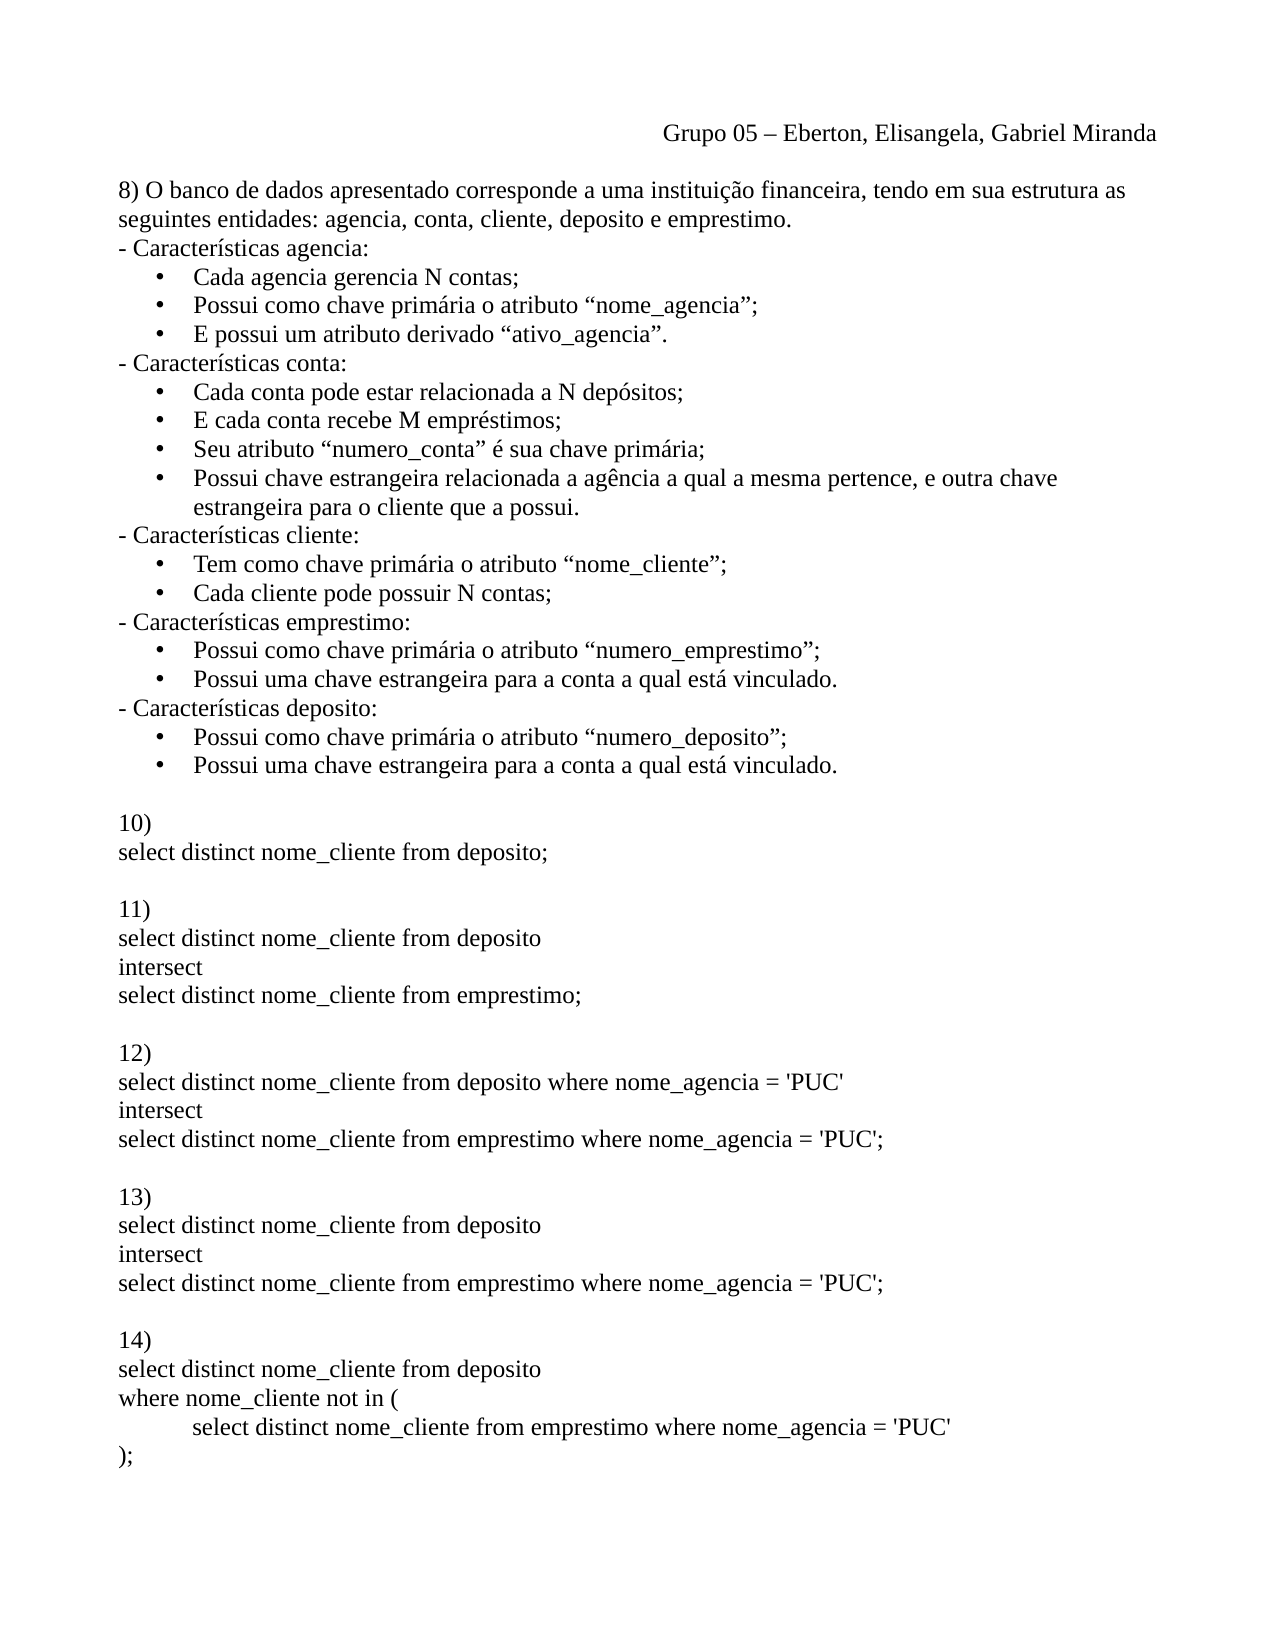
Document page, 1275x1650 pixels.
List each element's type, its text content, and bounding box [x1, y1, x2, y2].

list Possui como chave primária o atributo “numero_deposito”; [156, 722, 1157, 751]
list E cada conta recebe M empréstimos; [156, 406, 1157, 434]
list Seu atributo “numero_conta” é sua chave primária; [156, 434, 1157, 463]
list E possui um atributo derivado “ativo_agencia”. [156, 319, 1157, 348]
text - Características cliente: [118, 521, 1157, 549]
text - Características conta: [118, 348, 1157, 377]
text Grupo 05 – Eberton, Elisangela, Gabriel Miranda [118, 118, 1157, 147]
list Cada agencia gerencia N contas; [156, 262, 1157, 291]
text ); [118, 1441, 1157, 1469]
text 10) [118, 808, 1157, 837]
list Cada conta pode estar relacionada a N depósitos; [156, 377, 1157, 406]
text select distinct nome_cliente from deposito [118, 1354, 1157, 1383]
list Cada cliente pode possuir N contas; [156, 578, 1157, 607]
text select distinct nome_cliente from deposito [118, 1211, 1157, 1239]
list Possui chave estrangeira relacionada a agência a qual a mesma pertence, e outra chave estrangeira para o cliente que a possui. [156, 463, 1157, 521]
text select distinct nome_cliente from emprestimo where nome_agencia = 'PUC'; [118, 1124, 1157, 1153]
text - Características emprestimo: [118, 607, 1157, 636]
text select distinct nome_cliente from emprestimo where nome_agencia = 'PUC'; [118, 1268, 1157, 1297]
list Possui uma chave estrangeira para a conta a qual está vinculado. [156, 664, 1157, 693]
text 14) [118, 1326, 1157, 1354]
text - Características deposito: [118, 693, 1157, 722]
text 11) [118, 894, 1157, 923]
text intersect [118, 1239, 1157, 1268]
list Possui uma chave estrangeira para a conta a qual está vinculado. [156, 751, 1157, 779]
list Tem como chave primária o atributo “nome_cliente”; [156, 549, 1157, 578]
text select distinct nome_cliente from emprestimo; [118, 981, 1157, 1009]
text intersect [118, 1096, 1157, 1124]
text 12) [118, 1038, 1157, 1067]
text 13) [118, 1182, 1157, 1211]
text select distinct nome_cliente from deposito where nome_agencia = 'PUC' [118, 1067, 1157, 1096]
text select distinct nome_cliente from deposito; [118, 837, 1157, 866]
list Possui como chave primária o atributo “nome_agencia”; [156, 291, 1157, 319]
text 8) O banco de dados apresentado corresponde a uma instituição financeira, tendo em sua estrutura as seguintes entidades: agencia, conta, cliente, deposito e emprestimo. [118, 176, 1157, 233]
list Possui como chave primária o atributo “numero_emprestimo”; [156, 636, 1157, 664]
text intersect [118, 952, 1157, 981]
text select distinct nome_cliente from deposito [118, 923, 1157, 952]
text - Características agencia: [118, 233, 1157, 262]
text select distinct nome_cliente from emprestimo where nome_agencia = 'PUC' [118, 1412, 1157, 1441]
text where nome_cliente not in ( [118, 1383, 1157, 1412]
